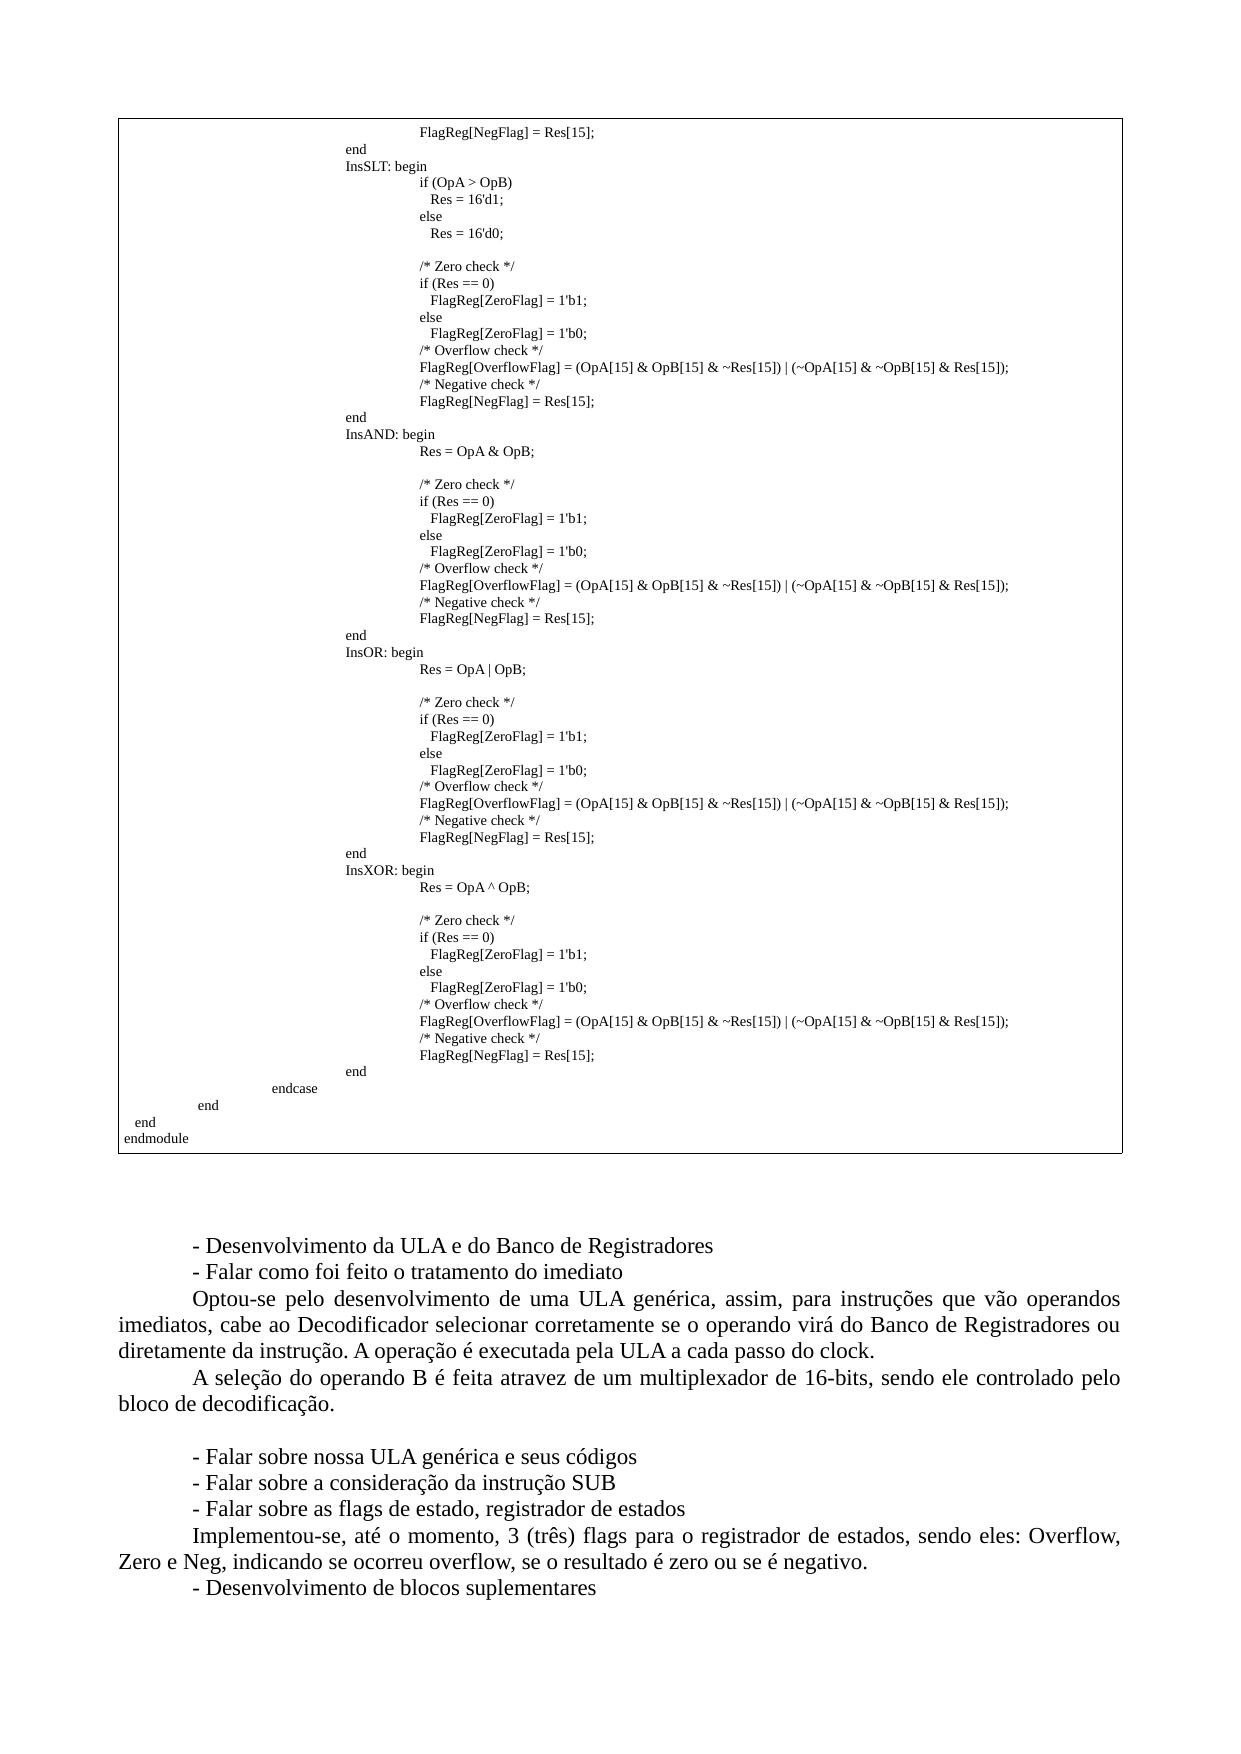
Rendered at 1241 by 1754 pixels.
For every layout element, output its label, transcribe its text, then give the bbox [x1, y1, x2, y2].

text - Falar sobre a consideração da instrução SUB [118, 1469, 1122, 1495]
text - Falar sobre nossa ULA genérica e seus códigos [118, 1443, 1122, 1469]
text - Falar sobre as flags de estado, registrador de estados [118, 1495, 1122, 1522]
table_header FlagReg[NegFlag] = Res[15]; end InsSLT: begin if (OpA > OpB) Res = 16'd1; else Res = 16'd0; /* Zero check */ if (Res == 0) FlagReg[ZeroFlag] = 1'b1; else FlagReg[ZeroFlag] = 1'b0; /* Overflow check */ FlagReg[OverflowFlag] = (OpA[15] & OpB[15] & ~Res[15]) | (~OpA[15] & ~OpB[15] & Res[15]); /* Negative check */ FlagReg[NegFlag] = Res[15]; end InsAND: begin Res = OpA & OpB; /* Zero check */ if (Res == 0) FlagReg[ZeroFlag] = 1'b1; else FlagReg[ZeroFlag] = 1'b0; /* Overflow check */ FlagReg[OverflowFlag] = (OpA[15] & OpB[15] & ~Res[15]) | (~OpA[15] & ~OpB[15] & Res[15]); /* Negative check */ FlagReg[NegFlag] = Res[15]; end InsOR: begin Res = OpA | OpB; /* Zero check */ if (Res == 0) FlagReg[ZeroFlag] = 1'b1; else FlagReg[ZeroFlag] = 1'b0; /* Overflow check */ FlagReg[OverflowFlag] = (OpA[15] & OpB[15] & ~Res[15]) | (~OpA[15] & ~OpB[15] & Res[15]); /* Negative check */ FlagReg[NegFlag] = Res[15]; end InsXOR: begin Res = OpA ^ OpB; /* Zero check */ if (Res == 0) FlagReg[ZeroFlag] = 1'b1; else FlagReg[ZeroFlag] = 1'b0; /* Overflow check */ FlagReg[OverflowFlag] = (OpA[15] & OpB[15] & ~Res[15]) | (~OpA[15] & ~OpB[15] & Res[15]); /* Negative check */ FlagReg[NegFlag] = Res[15]; end endcase end end endmodule [119, 119, 1122, 1153]
text A seleção do operando B é feita atravez de um multiplexador de 16-bits, sendo ele controlado pelo bloco de decodificação. [118, 1364, 1122, 1416]
text - Falar como foi feito o tratamento do imediato [118, 1258, 1122, 1284]
text Optou-se pelo desenvolvimento de uma ULA genérica, assim, para instruções que vão operandos imediatos, cabe ao Decodificador selecionar corretamente se o operando virá do Banco de Registradores ou diretamente da instrução. A operação é executada pela ULA a cada passo do clock. [118, 1284, 1122, 1364]
text - Desenvolvimento de blocos suplementares [118, 1574, 1122, 1601]
text Implementou-se, até o momento, 3 (três) flags para o registrador de estados, sendo eles: Overflow, Zero e Neg, indicando se ocorreu overflow, se o resultado é zero ou se é negativo. [118, 1522, 1122, 1574]
text - Desenvolvimento da ULA e do Banco de Registradores [118, 1232, 1122, 1258]
